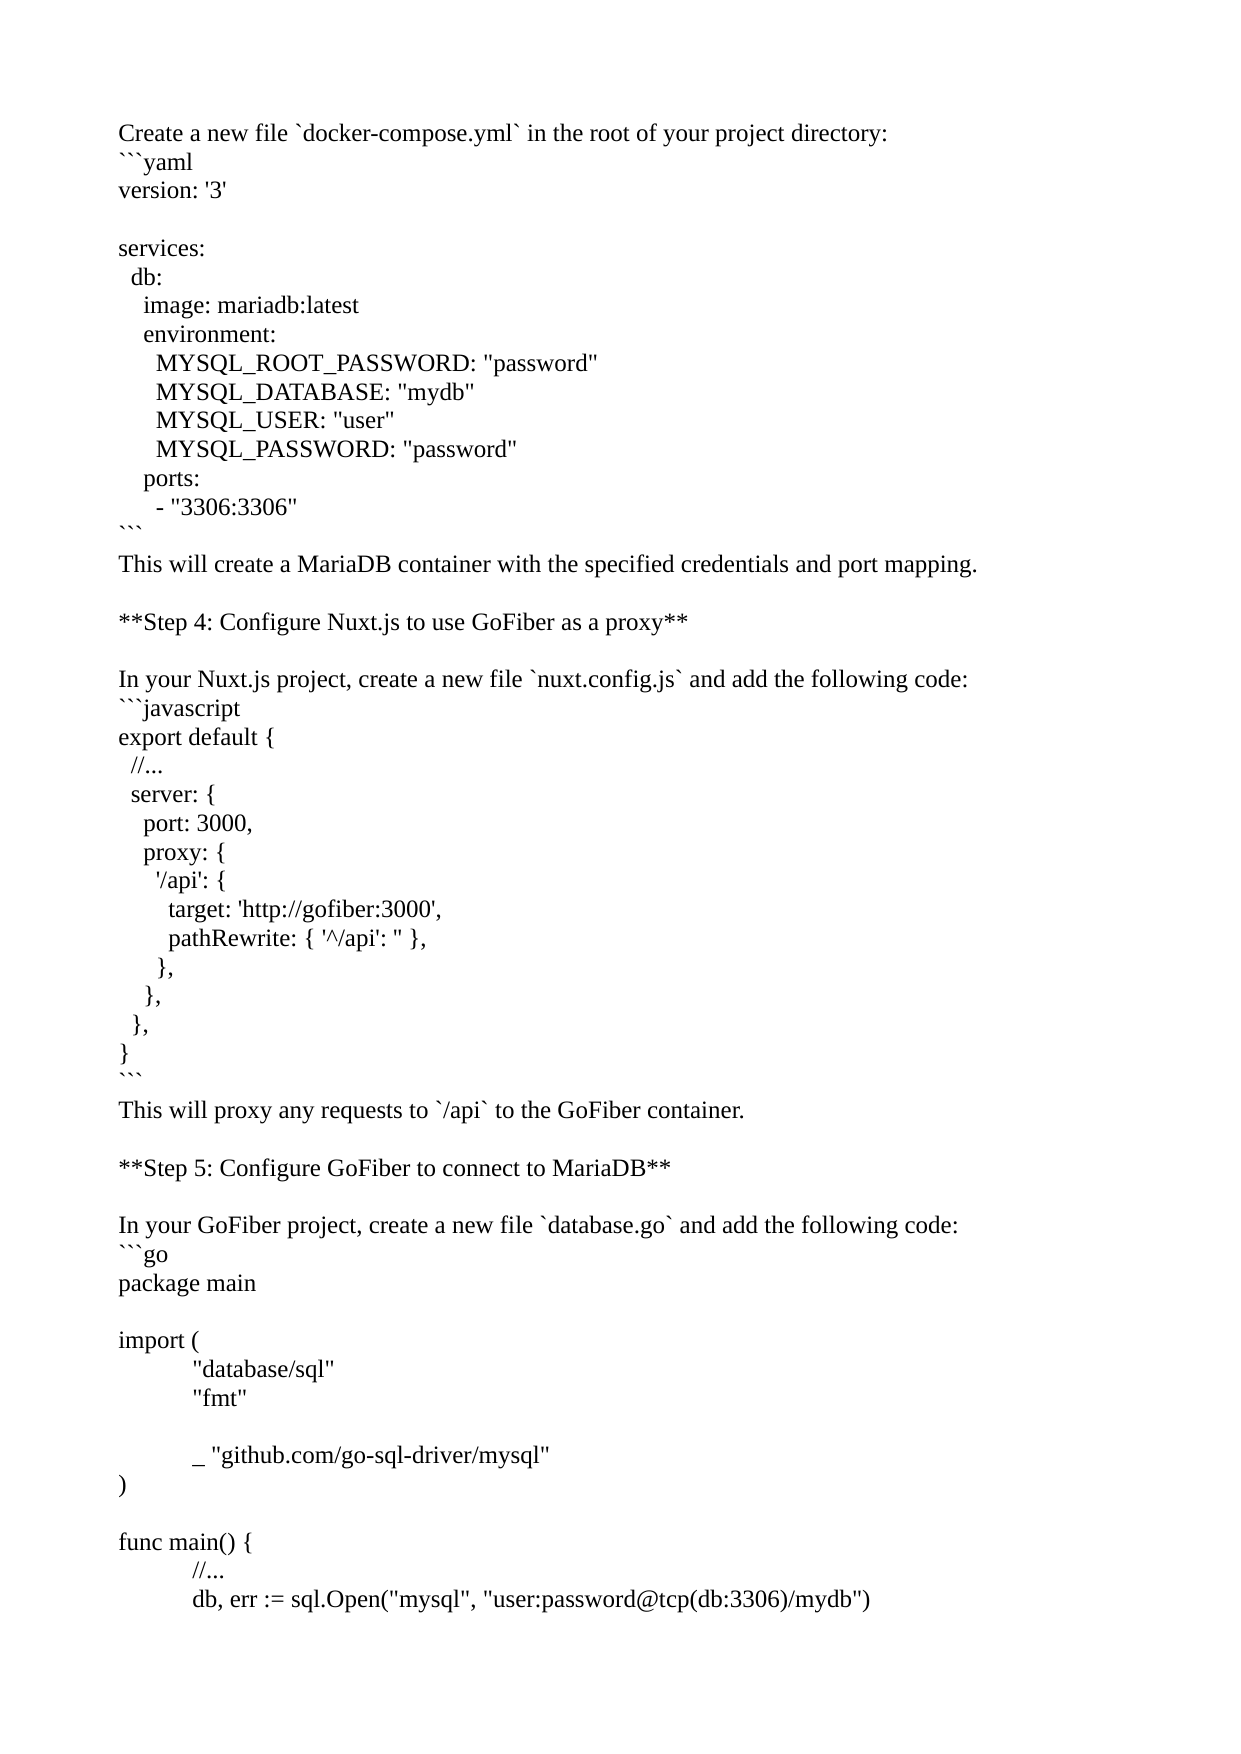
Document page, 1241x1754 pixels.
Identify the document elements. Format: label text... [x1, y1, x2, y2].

text MYSQL_DATABASE: "mydb" [118, 377, 1122, 406]
text image: mariadb:latest [118, 291, 1122, 319]
text import ( [118, 1326, 1122, 1354]
text MYSQL_ROOT_PASSWORD: "password" [118, 348, 1122, 377]
text Create a new file `docker-compose.yml` in the root of your project directory: [118, 118, 1122, 147]
text ``` [118, 1067, 1122, 1096]
text This will create a MariaDB container with the specified credentials and port mapping. [118, 549, 1122, 578]
text "database/sql" [118, 1354, 1122, 1383]
text **Step 5: Configure GoFiber to connect to MariaDB** [118, 1153, 1122, 1182]
text - "3306:3306" [118, 492, 1122, 521]
text MYSQL_PASSWORD: "password" [118, 434, 1122, 463]
text }, [118, 952, 1122, 981]
text ports: [118, 463, 1122, 492]
text package main [118, 1268, 1122, 1297]
text In your Nuxt.js project, create a new file `nuxt.config.js` and add the following code: [118, 664, 1122, 693]
text environment: [118, 319, 1122, 348]
text '/api': { [118, 866, 1122, 894]
text } [118, 1038, 1122, 1067]
text target: 'http://gofiber:3000', [118, 894, 1122, 923]
text }, [118, 981, 1122, 1009]
text ) [118, 1469, 1122, 1498]
text MYSQL_USER: "user" [118, 406, 1122, 434]
text }, [118, 1009, 1122, 1038]
text **Step 4: Configure Nuxt.js to use GoFiber as a proxy** [118, 607, 1122, 636]
text ``` [118, 521, 1122, 549]
text "fmt" [118, 1383, 1122, 1412]
text server: { [118, 779, 1122, 808]
text pathRewrite: { '^/api': '' }, [118, 923, 1122, 952]
text proxy: { [118, 837, 1122, 866]
text _ "github.com/go-sql-driver/mysql" [118, 1441, 1122, 1469]
text In your GoFiber project, create a new file `database.go` and add the following code: [118, 1211, 1122, 1239]
text export default { [118, 722, 1122, 751]
text //... [118, 751, 1122, 779]
text This will proxy any requests to `/api` to the GoFiber container. [118, 1096, 1122, 1124]
text services: [118, 233, 1122, 262]
text db, err := sql.Open("mysql", "user:password@tcp(db:3306)/mydb") [118, 1584, 1122, 1613]
text ```javascript [118, 693, 1122, 722]
text //... [118, 1556, 1122, 1584]
text db: [118, 262, 1122, 291]
text func main() { [118, 1527, 1122, 1556]
text ```yaml [118, 147, 1122, 176]
text version: '3' [118, 176, 1122, 204]
text ```go [118, 1239, 1122, 1268]
text port: 3000, [118, 808, 1122, 837]
